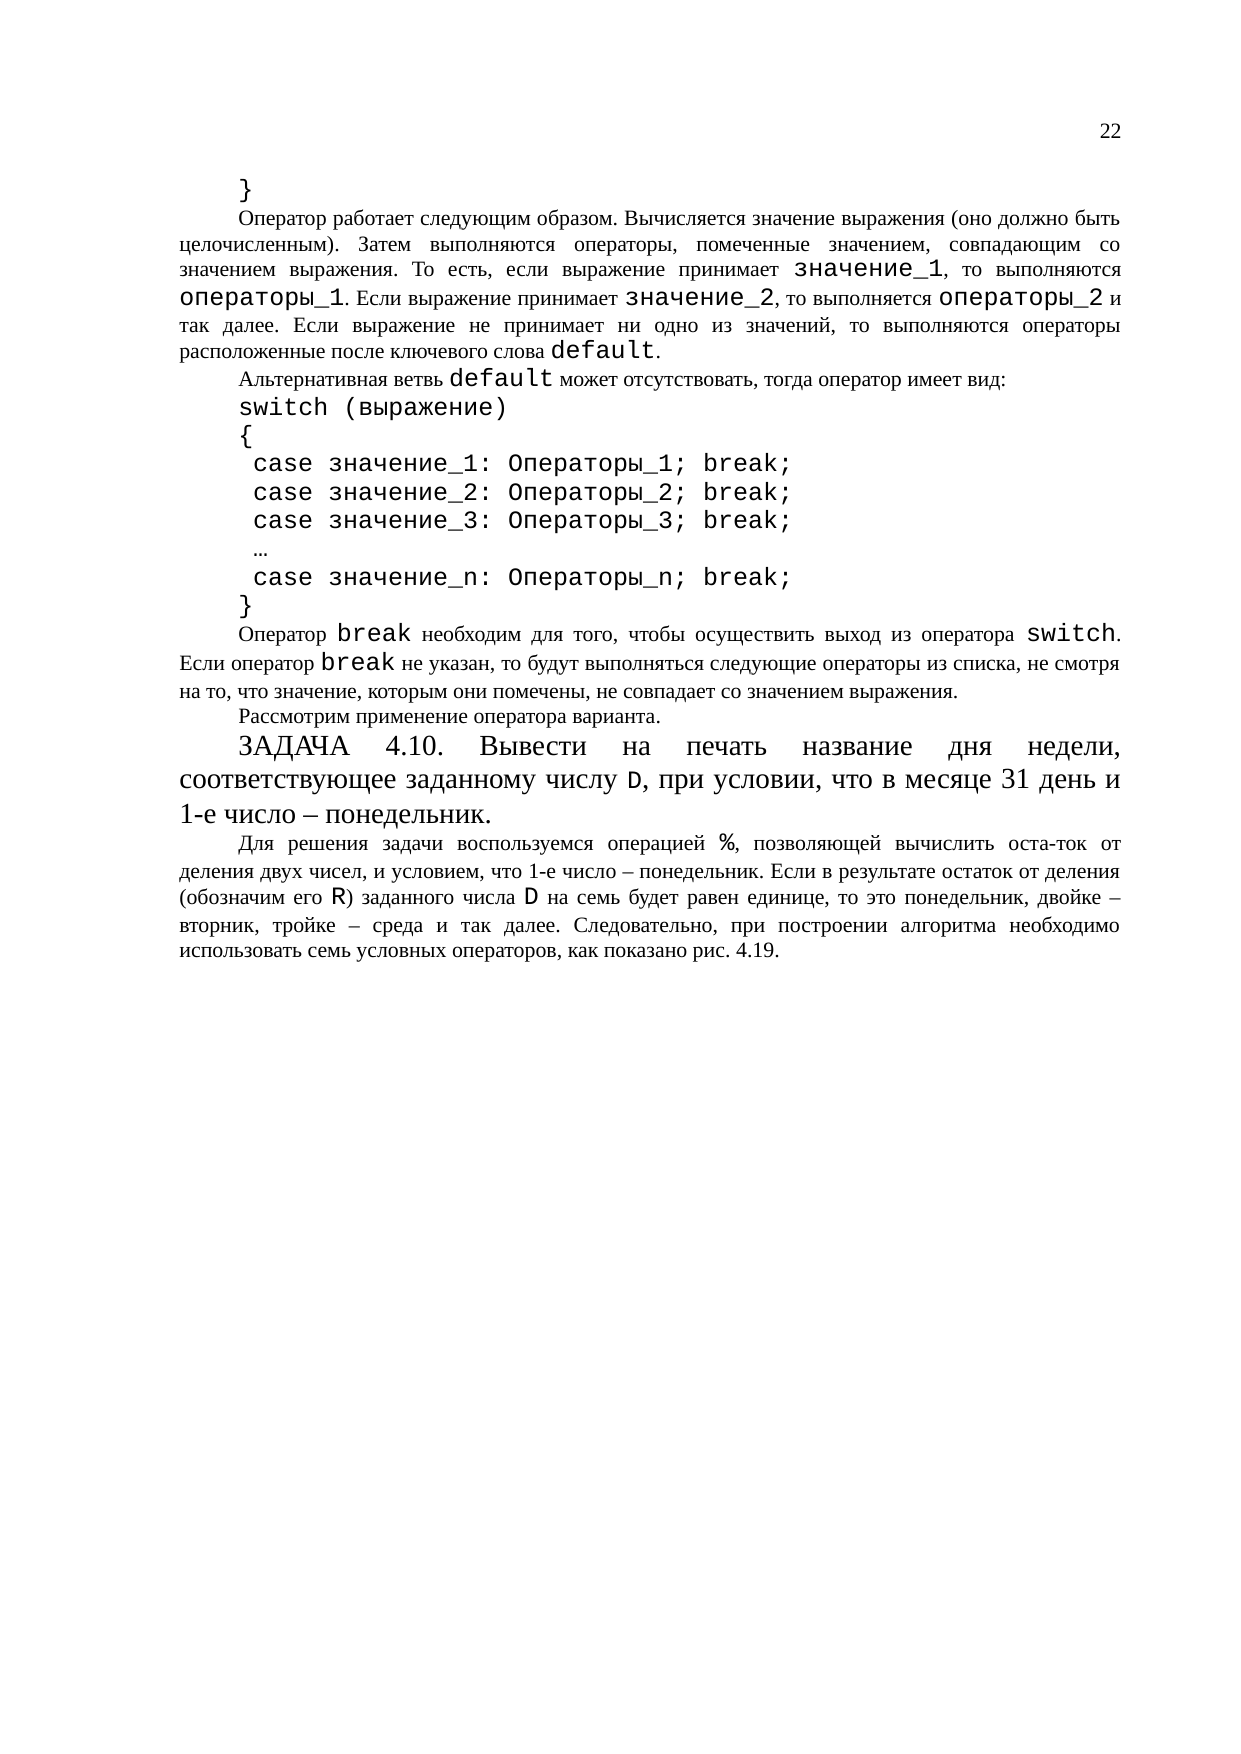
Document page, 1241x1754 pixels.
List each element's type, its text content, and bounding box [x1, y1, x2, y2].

text } [179, 177, 1121, 205]
text case значение_1: Операторы_1; break; [179, 451, 1121, 479]
text Оператор break необходим для того, чтобы осуществить выход из оператора switch. Если оператор break не указан, то будут выполняться следующие операторы из списка, не смотря на то, что значение, которым они помечены, не совпадает со значением выражения. [179, 621, 1121, 703]
text case значение_3: Операторы_3; break; [179, 508, 1121, 536]
text case значение_2: Операторы_2; break; [179, 479, 1121, 508]
text ЗАДАЧА 4.10. Вывести на печать название дня недели, соответствующее заданному числу D, при условии, что в месяце 31 день и 1-е число – понедельник. [179, 728, 1121, 830]
text Альтернативная ветвь default может отсутствовать, тогда оператор имеет вид: [179, 366, 1121, 394]
text { [179, 423, 1121, 451]
text Для решения задачи воспользуемся операцией %, позволяющей вычислить оста-ток от деления двух чисел, и условием, что 1-е число – понедельник. Если в результате остаток от деления (обозначим его R) заданного числа D на семь будет равен единице, то это понедельник, двойке – вторник, тройке – среда и так далее. Следовательно, при построении алгоритма необходимо использовать семь условных операторов, как показано рис. 4.19. [179, 830, 1121, 962]
text } [179, 593, 1121, 621]
text switch (выражение) [179, 394, 1121, 423]
text Рассмотрим применение оператора варианта. [179, 703, 1121, 728]
text Оператор работает следующим образом. Вычисляется значение выражения (оно должно быть целочисленным). Затем выполняются операторы, помеченные значением, совпадающим со значением выражения. То есть, если выражение принимает значение_1, то выполняются операторы_1. Если выражение принимает значение_2, то выполняется операторы_2 и так далее. Если выражение не принимает ни одно из значений, то выполняются операторы расположенные после ключевого слова default. [179, 205, 1121, 366]
text case значение_n: Операторы_n; break; [179, 564, 1121, 593]
text … [179, 536, 1121, 564]
